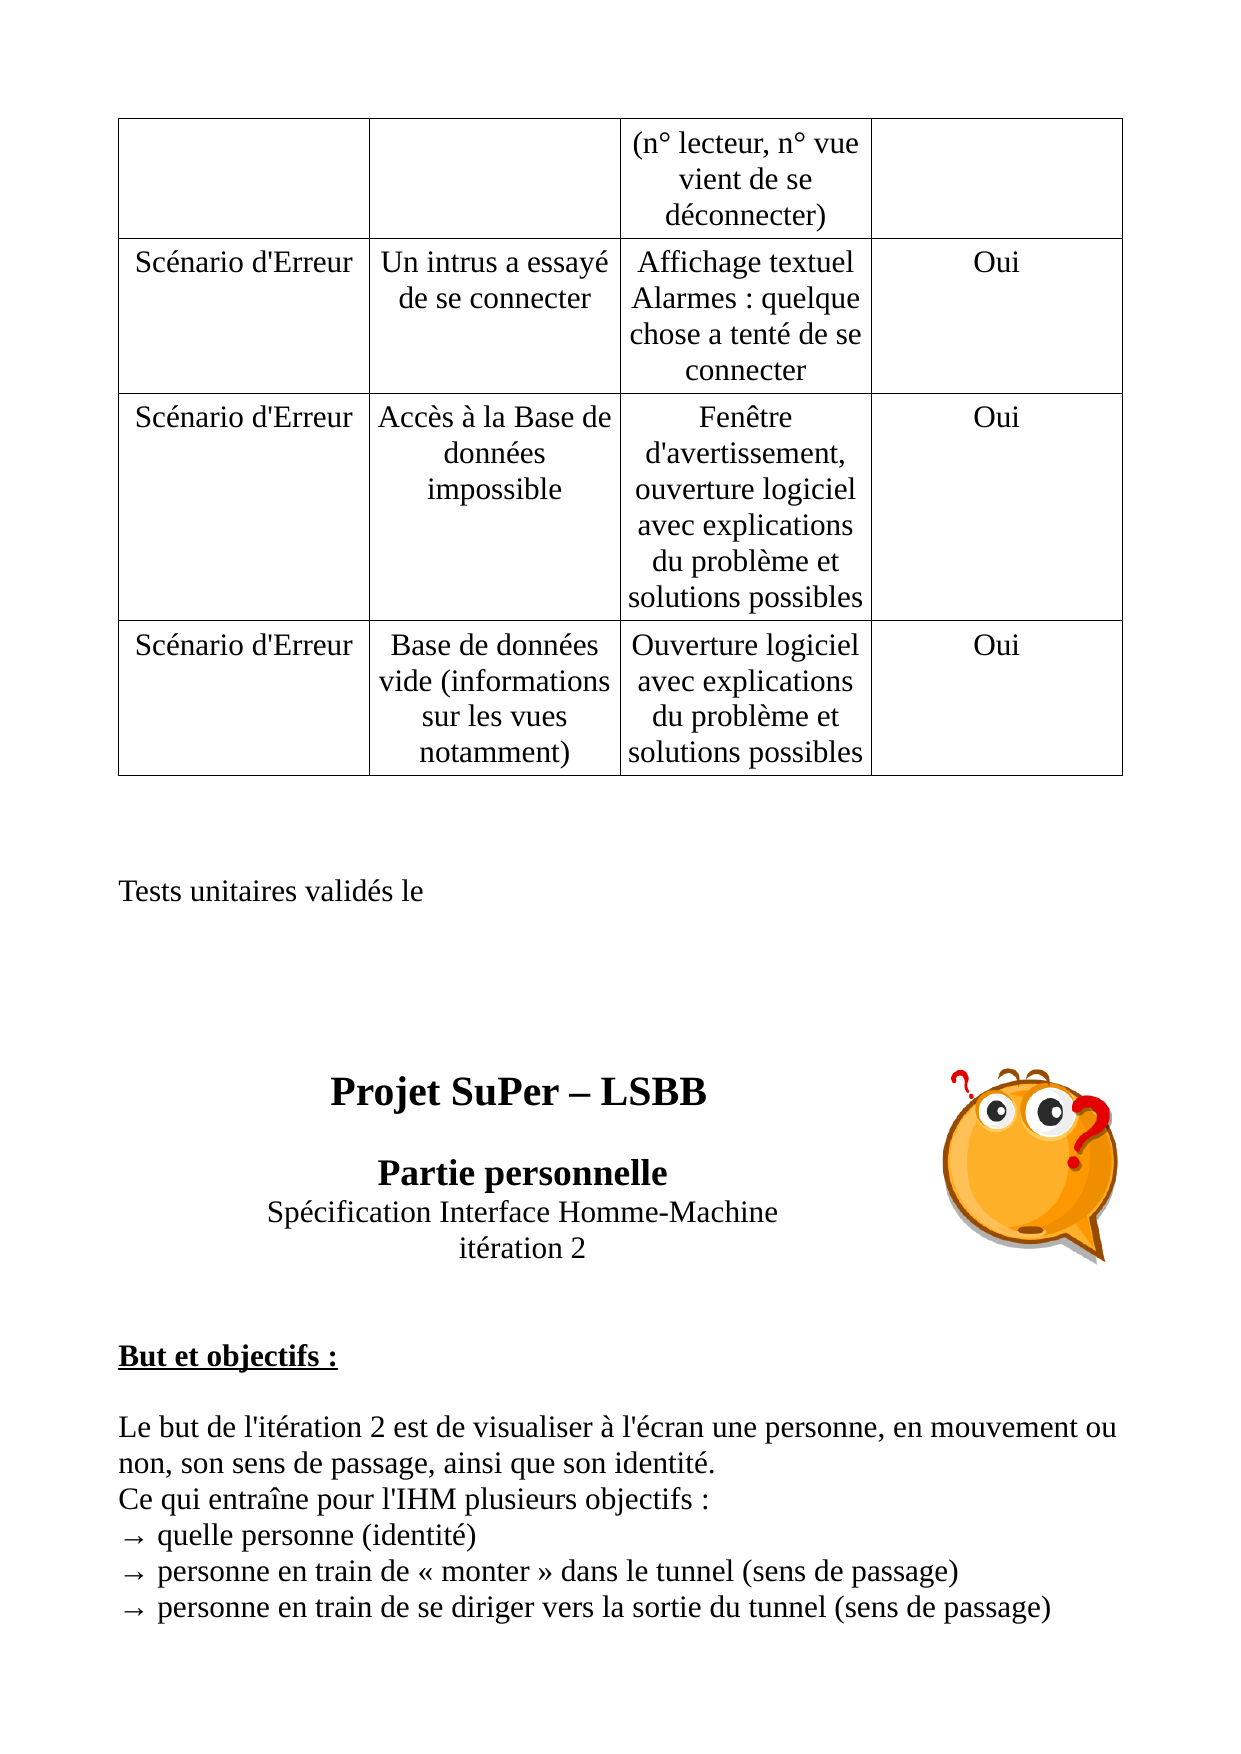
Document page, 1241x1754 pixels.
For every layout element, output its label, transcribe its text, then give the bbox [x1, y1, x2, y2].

text But et objectifs : [118, 1337, 1122, 1373]
table_cell Scénario d'Erreur [119, 394, 369, 620]
table_cell Accès à la Base de données impossible [370, 394, 620, 620]
table_cell Un intrus a essayé de se connecter [370, 239, 620, 393]
table_cell [119, 119, 369, 237]
text Spécification Interface Homme-Machine [118, 1193, 927, 1229]
text Ce qui entraîne pour l'IHM plusieurs objectifs : [118, 1481, 1122, 1516]
table_cell Oui [872, 394, 1122, 620]
text → quelle personne (identité) [118, 1516, 1122, 1552]
text → personne en train de « monter » dans le tunnel (sens de passage) [118, 1552, 1122, 1588]
table_cell Oui [872, 621, 1122, 775]
table_cell Base de données vide (informations sur les vues notamment) [370, 621, 620, 775]
table_cell [370, 119, 620, 237]
text Projet SuPer – LSBB [118, 1066, 1122, 1114]
table_cell Ouverture logiciel avec explications du problème et solutions possibles [621, 621, 871, 775]
text Tests unitaires validés le [118, 872, 1122, 908]
table_cell Affichage textuel Alarmes : quelque chose a tenté de se connecter [621, 239, 871, 393]
table_cell Fenêtre d'avertissement, ouverture logiciel avec explications du problème et solutions possibles [621, 394, 871, 620]
table_cell (n° lecteur, n° vue vient de se déconnecter) [621, 119, 871, 237]
text Partie personnelle [118, 1150, 927, 1193]
table_cell Oui [872, 239, 1122, 393]
table_cell Scénario d'Erreur [119, 621, 369, 775]
picture [927, 1067, 1123, 1265]
text → personne en train de se diriger vers la sortie du tunnel (sens de passage) [118, 1588, 1122, 1624]
table_cell [872, 119, 1122, 237]
text Le but de l'itération 2 est de visualiser à l'écran une personne, en mouvement ou non, son sens de passage, ainsi que son identité. [118, 1409, 1122, 1481]
text itération 2 [118, 1229, 927, 1265]
table_cell Scénario d'Erreur [119, 239, 369, 393]
